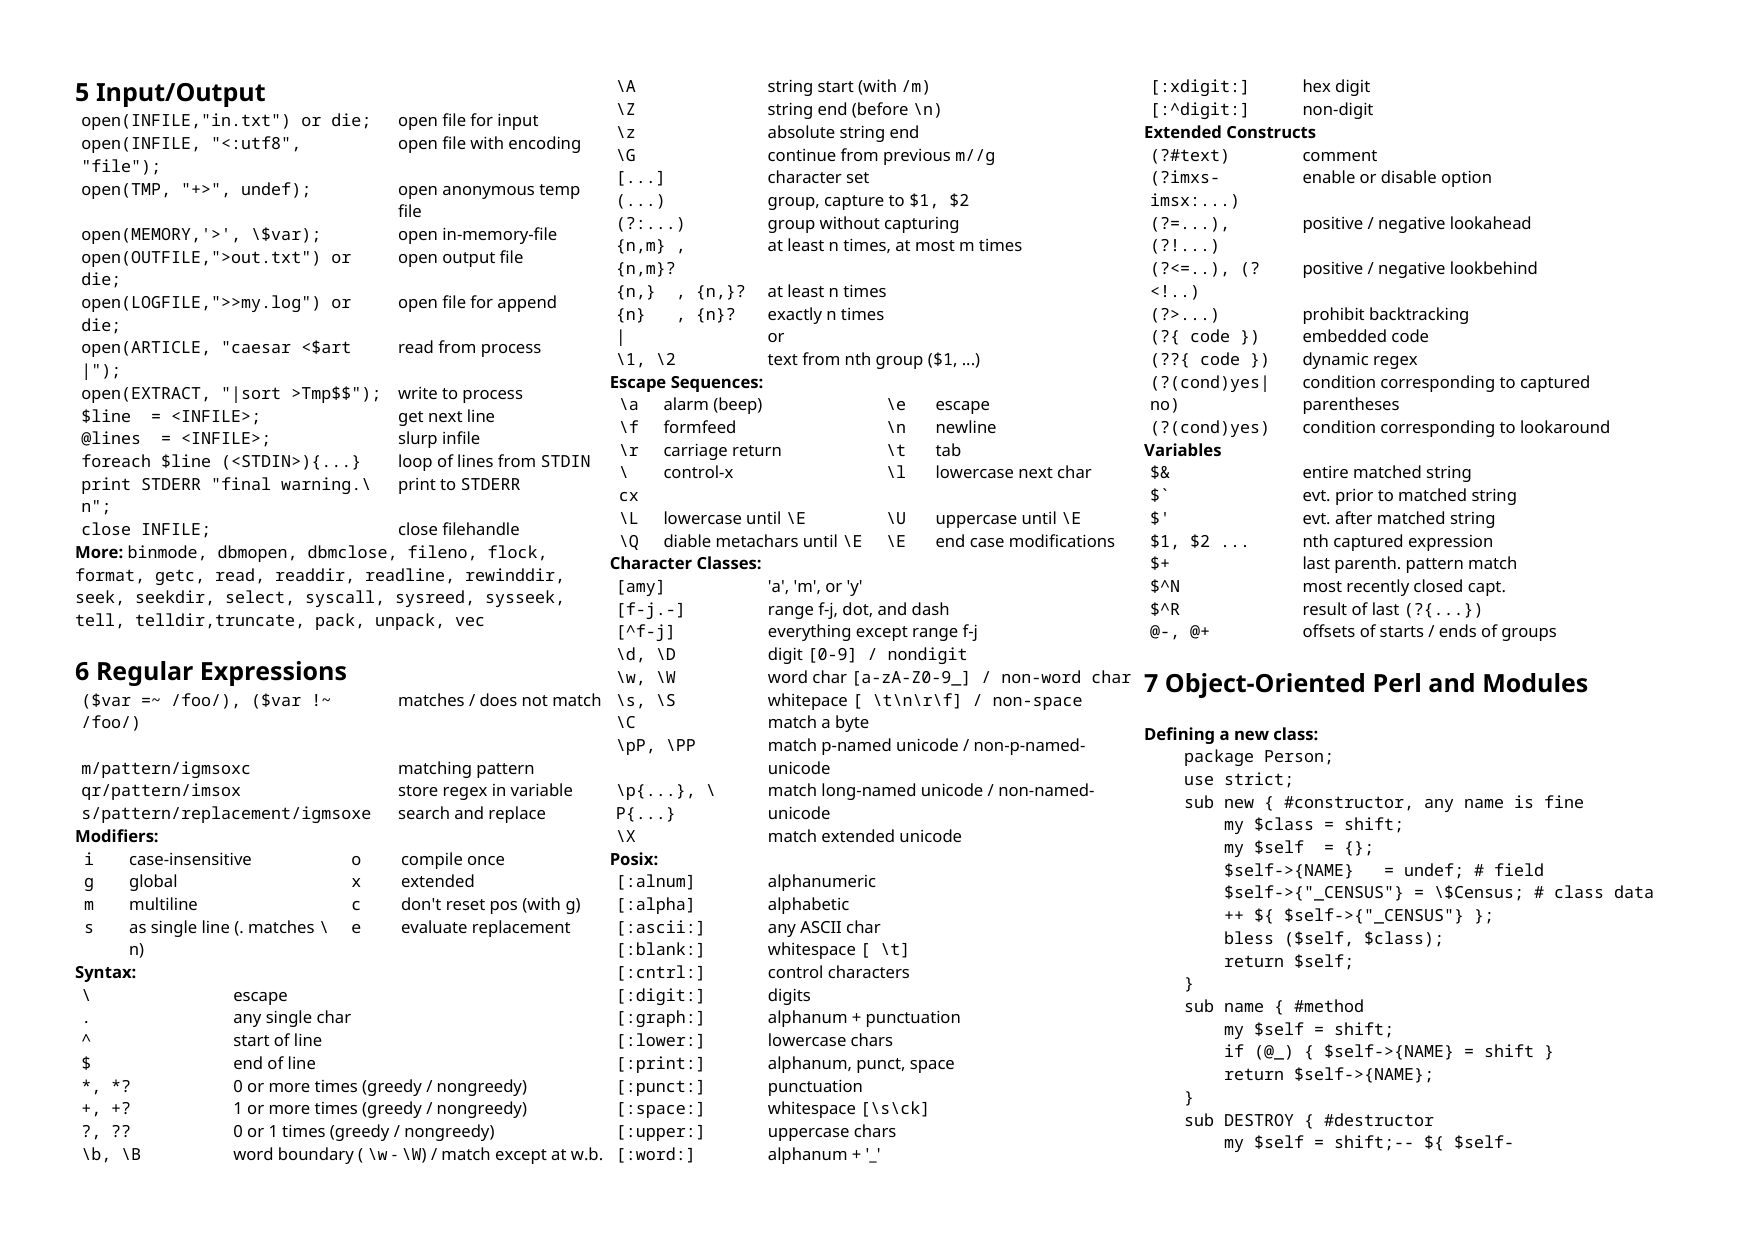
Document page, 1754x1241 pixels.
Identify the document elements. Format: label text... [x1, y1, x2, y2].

table_cell store regex in variable [392, 779, 609, 802]
table_cell formfeed [654, 416, 877, 438]
table_header 'a', 'm', or 'y' [762, 575, 1144, 597]
table_cell match a byte [762, 711, 1144, 733]
table_cell string end (before \n) [761, 98, 1144, 120]
text 6 Regular Expressions [75, 654, 609, 688]
table_cell match extended unicode [762, 824, 1144, 847]
table_cell $+ [1144, 552, 1296, 574]
table_cell open(LOGFILE,">>my.log") or die; [75, 291, 392, 336]
table_cell [:upper:] [610, 1120, 762, 1142]
table_cell alphanum, punct, space [762, 1051, 1144, 1074]
table_cell open file for append [392, 291, 609, 336]
table_cell (?:...) [610, 211, 761, 234]
table_cell {n,} , {n,}? [610, 279, 761, 302]
table_cell evt. after matched string [1296, 506, 1679, 529]
table_cell (?imxs-imsx:...) [1144, 166, 1296, 211]
text my $self = {}; [1144, 836, 1678, 858]
table_cell alphabetic [762, 893, 1144, 915]
table_cell [:print:] [610, 1051, 762, 1074]
text Posix: [609, 847, 1144, 870]
table_cell positive / negative lookahead [1296, 211, 1679, 257]
table_cell 1 or more times (greedy / nongreedy) [227, 1097, 609, 1119]
table_cell result of last (?{...}) [1296, 597, 1679, 620]
table_cell positive / negative lookbehind [1296, 257, 1679, 302]
table_cell text from nth group ($1, ...) [761, 348, 1144, 370]
table_header \e [877, 393, 926, 416]
table_cell (?(cond)yes) [1144, 416, 1296, 438]
table_cell open(INFILE, "<:utf8", "file"); [75, 132, 392, 177]
table_cell [:digit:] [610, 983, 762, 1006]
table_cell end of line [227, 1051, 609, 1074]
table_cell $ [75, 1051, 227, 1074]
table_cell multiline [120, 893, 342, 915]
text my $class = shift; [1144, 813, 1678, 836]
table_cell [:alpha] [610, 893, 762, 915]
table_cell open output file [392, 245, 609, 291]
table_cell match long-named unicode / non-named-unicode [762, 779, 1144, 824]
table_cell [f-j.-] [610, 597, 762, 620]
table_cell slurp infile [392, 427, 609, 450]
table_cell $line = <INFILE>; [75, 404, 392, 427]
table_cell dynamic regex [1296, 348, 1679, 370]
table_cell {n} , {n}? [610, 302, 761, 325]
table_cell \G [610, 143, 761, 166]
text return $self; [1144, 949, 1678, 972]
table_cell uppercase until \E [926, 506, 1144, 529]
table_cell [:graph:] [610, 1006, 762, 1029]
table_cell open file with encoding [392, 132, 609, 177]
table_cell diable metachars until \E [654, 529, 877, 552]
table_cell e [342, 915, 392, 961]
table_cell [:lower:] [610, 1029, 762, 1051]
table_cell get next line [392, 404, 609, 427]
table_header matches / does not match [392, 688, 609, 733]
table_cell alphanum + '_' [762, 1142, 1144, 1165]
table_cell [:^digit:] [1144, 98, 1296, 120]
table_cell whitespace [\s\ck] [762, 1097, 1144, 1119]
table_cell [:ascii:] [610, 915, 762, 938]
text $self->{"_CENSUS"} = \$Census; # class data [1144, 881, 1678, 904]
table_cell (?(cond)yes|no) [1144, 370, 1296, 416]
table_cell tab [926, 438, 1144, 461]
table_header o [342, 847, 392, 870]
table_cell enable or disable option [1296, 166, 1679, 211]
table_cell embedded code [1296, 325, 1679, 347]
table_cell \l [877, 461, 926, 506]
table_cell word boundary ( \w - \W) / match except at w.b. [227, 1142, 609, 1165]
table_cell [75, 734, 392, 756]
table_cell character set [761, 166, 1144, 188]
text sub name { #method [1144, 995, 1678, 1017]
table_cell \Q [610, 529, 654, 552]
table_cell control characters [762, 961, 1144, 983]
table_cell absolute string end [761, 120, 1144, 143]
table_cell string start (with /m) [761, 75, 1144, 98]
table_cell [^f-j] [610, 620, 762, 643]
table_cell {n,m} , {n,m}? [610, 234, 761, 279]
table_cell start of line [227, 1029, 609, 1051]
table_cell close INFILE; [75, 518, 392, 541]
table_cell alphanum + punctuation [762, 1006, 1144, 1029]
table_cell $^R [1144, 597, 1296, 620]
text package Person; [1144, 745, 1678, 768]
table_cell group, capture to $1, $2 [761, 189, 1144, 211]
text use strict; [1144, 768, 1678, 790]
text 7 Object-Oriented Perl and Modules [1144, 665, 1678, 699]
text More: binmode, dbmopen, dbmclose, fileno, flock, format, getc, read, readdir, readline, rewinddir, seek, seekdir, select, syscall, sysreed, sysseek, tell, telldir,truncate, pack, unpack, vec [75, 541, 609, 631]
table_cell $1, $2 ... [1144, 529, 1296, 552]
table_cell @-, @+ [1144, 620, 1296, 643]
table_cell m/pattern/igmsoxc [75, 756, 392, 779]
table_cell loop of lines from STDIN [392, 450, 609, 472]
table_cell [...] [610, 166, 761, 188]
table_header compile once [392, 847, 609, 870]
table_cell x [342, 870, 392, 892]
table_cell hex digit [1296, 75, 1679, 98]
table_header entire matched string [1296, 461, 1679, 484]
text my $self = shift;-- ${ $self- [1144, 1131, 1678, 1154]
table_cell non-digit [1296, 98, 1679, 120]
table_cell nth captured expression [1296, 529, 1679, 552]
table_cell \r [610, 438, 654, 461]
table_cell \1, \2 [610, 348, 761, 370]
table_cell $` [1144, 484, 1296, 506]
table_cell word char [a-zA-Z0-9_] / non-word char [762, 665, 1144, 688]
table_cell 0 or more times (greedy / nongreedy) [227, 1074, 609, 1097]
table_cell [:blank:] [610, 938, 762, 961]
table_cell whitepace [ \t\n\r\f] / non-space [762, 688, 1144, 711]
table_cell matching pattern [392, 756, 609, 779]
table_cell condition corresponding to lookaround [1296, 416, 1679, 438]
table_cell open(TMP, "+>", undef); [75, 177, 392, 223]
table_cell digits [762, 983, 1144, 1006]
text Variables [1144, 438, 1678, 461]
table_cell range f-j, dot, and dash [762, 597, 1144, 620]
table_cell don't reset pos (with g) [392, 893, 609, 915]
table_cell ^ [75, 1029, 227, 1051]
table_cell evaluate replacement [392, 915, 609, 961]
text ++ ${ $self->{"_CENSUS"} }; [1144, 904, 1678, 927]
table_cell . [75, 1006, 227, 1029]
table_cell at least n times [761, 279, 1144, 302]
table_cell open(ARTICLE, "caesar <$art |"); [75, 336, 392, 382]
text Character Classes: [609, 552, 1144, 574]
table_cell lowercase next char [926, 461, 1144, 506]
text $self->{NAME} = undef; # field [1144, 858, 1678, 881]
text if (@_) { $self->{NAME} = shift } [1144, 1040, 1678, 1063]
table_cell foreach $line (<STDIN>){...} [75, 450, 392, 472]
text Escape Sequences: [609, 370, 1144, 393]
table_cell [:word:] [610, 1142, 762, 1165]
table_cell [392, 734, 609, 756]
table_cell s [75, 915, 120, 961]
table_header \ [75, 983, 227, 1006]
table_header $& [1144, 461, 1296, 484]
table_cell extended [392, 870, 609, 892]
table_cell *, *? [75, 1074, 227, 1097]
text my $self = shift; [1144, 1017, 1678, 1040]
table_header (?#text) [1144, 143, 1296, 166]
table_cell condition corresponding to captured parentheses [1296, 370, 1679, 416]
table_cell write to process [392, 382, 609, 404]
table_cell [:xdigit:] [1144, 75, 1296, 98]
table_cell (?<=..), (?<!..) [1144, 257, 1296, 302]
text 5 Input/Output [75, 75, 609, 109]
table_cell or [761, 325, 1144, 347]
table_cell (...) [610, 189, 761, 211]
table_header open(INFILE,"in.txt") or die; [75, 109, 392, 132]
table_header [:alnum] [610, 870, 762, 892]
text sub new { #constructor, any name is fine [1144, 790, 1678, 813]
table_cell at least n times, at most m times [761, 234, 1144, 279]
table_cell 0 or 1 times (greedy / nongreedy) [227, 1120, 609, 1142]
table_cell open in-memory-file [392, 223, 609, 245]
table_cell \s, \S [610, 688, 762, 711]
table_cell \p{...}, \P{...} [610, 779, 762, 824]
table_cell open(OUTFILE,">out.txt") or die; [75, 245, 392, 291]
table_cell qr/pattern/imsox [75, 779, 392, 802]
table_cell \cx [610, 461, 654, 506]
table_cell everything except range f-j [762, 620, 1144, 643]
table_cell \pP, \PP [610, 734, 762, 779]
text Modifiers: [75, 824, 609, 847]
table_cell uppercase chars [762, 1120, 1144, 1142]
table_cell g [75, 870, 120, 892]
table_header escape [926, 393, 1144, 416]
table_cell print STDERR "final warning.\n"; [75, 473, 392, 518]
text Syntax: [75, 961, 609, 983]
table_cell open(EXTRACT, "|sort >Tmp$$"); [75, 382, 392, 404]
table_header ($var =~ /foo/), ($var !~ /foo/) [75, 688, 392, 733]
table_cell \U [877, 506, 926, 529]
table_cell most recently closed capt. [1296, 575, 1679, 597]
table_cell \f [610, 416, 654, 438]
table_cell \L [610, 506, 654, 529]
table_cell whitespace [ \t] [762, 938, 1144, 961]
table_cell \t [877, 438, 926, 461]
table_cell offsets of starts / ends of groups [1296, 620, 1679, 643]
table_cell $^N [1144, 575, 1296, 597]
table_cell ?, ?? [75, 1120, 227, 1142]
table_cell \E [877, 529, 926, 552]
table_cell punctuation [762, 1074, 1144, 1097]
table_cell \z [610, 120, 761, 143]
table_cell global [120, 870, 342, 892]
table_cell | [610, 325, 761, 347]
table_cell \X [610, 824, 762, 847]
table_cell @lines = <INFILE>; [75, 427, 392, 450]
table_header comment [1296, 143, 1679, 166]
text bless ($self, $class); [1144, 927, 1678, 949]
table_cell match p-named unicode / non-p-named-unicode [762, 734, 1144, 779]
table_cell exactly n times [761, 302, 1144, 325]
table_header alphanumeric [762, 870, 1144, 892]
table_cell [:space:] [610, 1097, 762, 1119]
text return $self->{NAME}; [1144, 1063, 1678, 1086]
text } [1144, 972, 1678, 995]
text Extended Constructs [1144, 120, 1678, 143]
table_cell search and replace [392, 802, 609, 824]
table_cell any ASCII char [762, 915, 1144, 938]
table_cell any single char [227, 1006, 609, 1029]
table_cell close filehandle [392, 518, 609, 541]
table_cell (?>...) [1144, 302, 1296, 325]
table_cell (?{ code }) [1144, 325, 1296, 347]
table_cell [:cntrl:] [610, 961, 762, 983]
table_cell +, +? [75, 1097, 227, 1119]
text } [1144, 1086, 1678, 1108]
table_cell digit [0-9] / nondigit [762, 643, 1144, 665]
table_cell open(MEMORY,'>', \$var); [75, 223, 392, 245]
table_cell read from process [392, 336, 609, 382]
table_cell m [75, 893, 120, 915]
table_header alarm (beep) [654, 393, 877, 416]
table_cell \A [610, 75, 761, 98]
table_cell carriage return [654, 438, 877, 461]
table_cell \C [610, 711, 762, 733]
table_cell prohibit backtracking [1296, 302, 1679, 325]
table_cell as single line (. matches \n) [120, 915, 342, 961]
table_header escape [227, 983, 609, 1006]
table_cell \d, \D [610, 643, 762, 665]
table_cell open anonymous temp file [392, 177, 609, 223]
table_cell \w, \W [610, 665, 762, 688]
table_cell print to STDERR [392, 473, 609, 518]
table_header case-insensitive [120, 847, 342, 870]
table_cell c [342, 893, 392, 915]
table_cell (?=...), (?!...) [1144, 211, 1296, 257]
table_cell end case modifications [926, 529, 1144, 552]
table_cell $' [1144, 506, 1296, 529]
table_cell s/pattern/replacement/igmsoxe [75, 802, 392, 824]
text sub DESTROY { #destructor [1144, 1108, 1678, 1131]
table_cell \b, \B [75, 1142, 227, 1165]
table_cell control-x [654, 461, 877, 506]
table_cell \Z [610, 98, 761, 120]
table_header \a [610, 393, 654, 416]
table_header open file for input [392, 109, 609, 132]
text Defining a new class: [1144, 722, 1678, 745]
table_cell continue from previous m//g [761, 143, 1144, 166]
table_header [amy] [610, 575, 762, 597]
table_cell lowercase chars [762, 1029, 1144, 1051]
table_cell evt. prior to matched string [1296, 484, 1679, 506]
table_cell last parenth. pattern match [1296, 552, 1679, 574]
table_header i [75, 847, 120, 870]
table_cell lowercase until \E [654, 506, 877, 529]
table_cell \n [877, 416, 926, 438]
table_cell newline [926, 416, 1144, 438]
table_cell group without capturing [761, 211, 1144, 234]
table_cell [:punct:] [610, 1074, 762, 1097]
table_cell (??{ code }) [1144, 348, 1296, 370]
